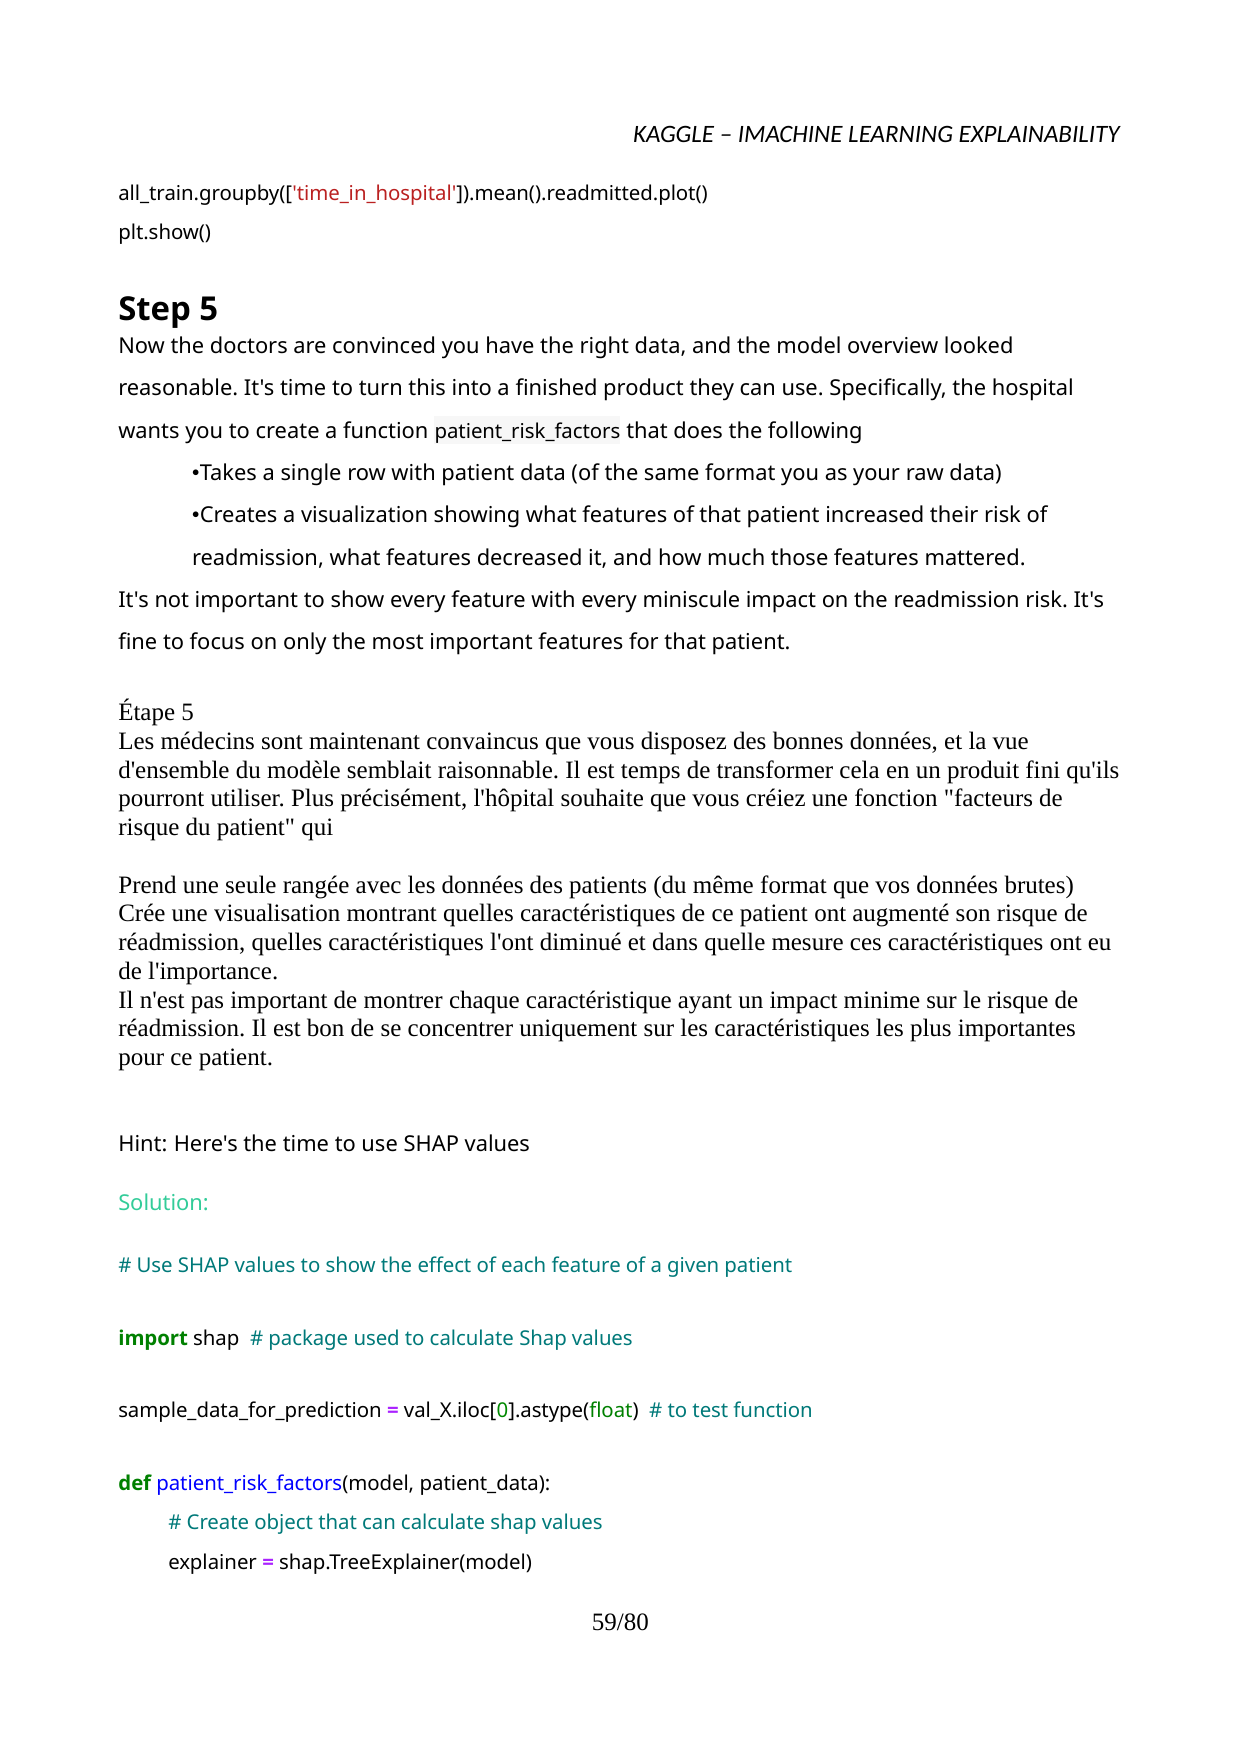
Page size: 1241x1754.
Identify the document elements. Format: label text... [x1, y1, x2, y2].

subtitle Step 5 [118, 285, 1122, 330]
text Prend une seule rangée avec les données des patients (du même format que vos données brutes) [118, 870, 1122, 898]
text sample_data_for_prediction = val_X.iloc[0].astype(float) # to test function [118, 1396, 1122, 1424]
text plt.show() [118, 217, 1122, 245]
text Il n'est pas important de montrer chaque caractéristique ayant un impact minime sur le risque de réadmission. Il est bon de se concentrer uniquement sur les caractéristiques les plus importantes pour ce patient. [118, 985, 1122, 1071]
text # Create object that can calculate shap values [118, 1508, 1122, 1536]
text all_train.groupby(['time_in_hospital']).mean().readmitted.plot() [118, 178, 1122, 206]
text import shap # package used to calculate Shap values [118, 1323, 1122, 1351]
text Crée une visualisation montrant quelles caractéristiques de ce patient ont augmenté son risque de réadmission, quelles caractéristiques l'ont diminué et dans quelle mesure ces caractéristiques ont eu de l'importance. [118, 898, 1122, 985]
text def patient_risk_factors(model, patient_data): [118, 1469, 1122, 1496]
text Les médecins sont maintenant convaincus que vous disposez des bonnes données, et la vue d'ensemble du modèle semblait raisonnable. Il est temps de transformer cela en un produit fini qu'ils pourront utiliser. Plus précisément, l'hôpital souhaite que vous créiez une fonction "facteurs de risque du patient" qui [118, 726, 1122, 841]
text Étape 5 [118, 697, 1122, 726]
text Hint: Here's the time to use SHAP values [118, 1128, 1122, 1158]
list Takes a single row with patient data (of the same format you as your raw data) [118, 457, 1122, 487]
text Now the doctors are convinced you have the right data, and the model overview looked reasonable. It's time to turn this into a finished product they can use. Specifically, the hospital wants you to create a function patient_risk_factors that does the following [118, 330, 1122, 444]
text It's not important to show every feature with every miniscule impact on the readmission risk. It's fine to focus on only the most important features for that patient. [118, 584, 1122, 656]
text explainer = shap.TreeExplainer(model) [118, 1548, 1122, 1576]
list Creates a visualization showing what features of that patient increased their risk of readmission, what features decreased it, and how much those features mattered. [118, 499, 1122, 571]
text # Use SHAP values to show the effect of each feature of a given patient [118, 1250, 1122, 1278]
text Solution: [118, 1187, 1122, 1217]
